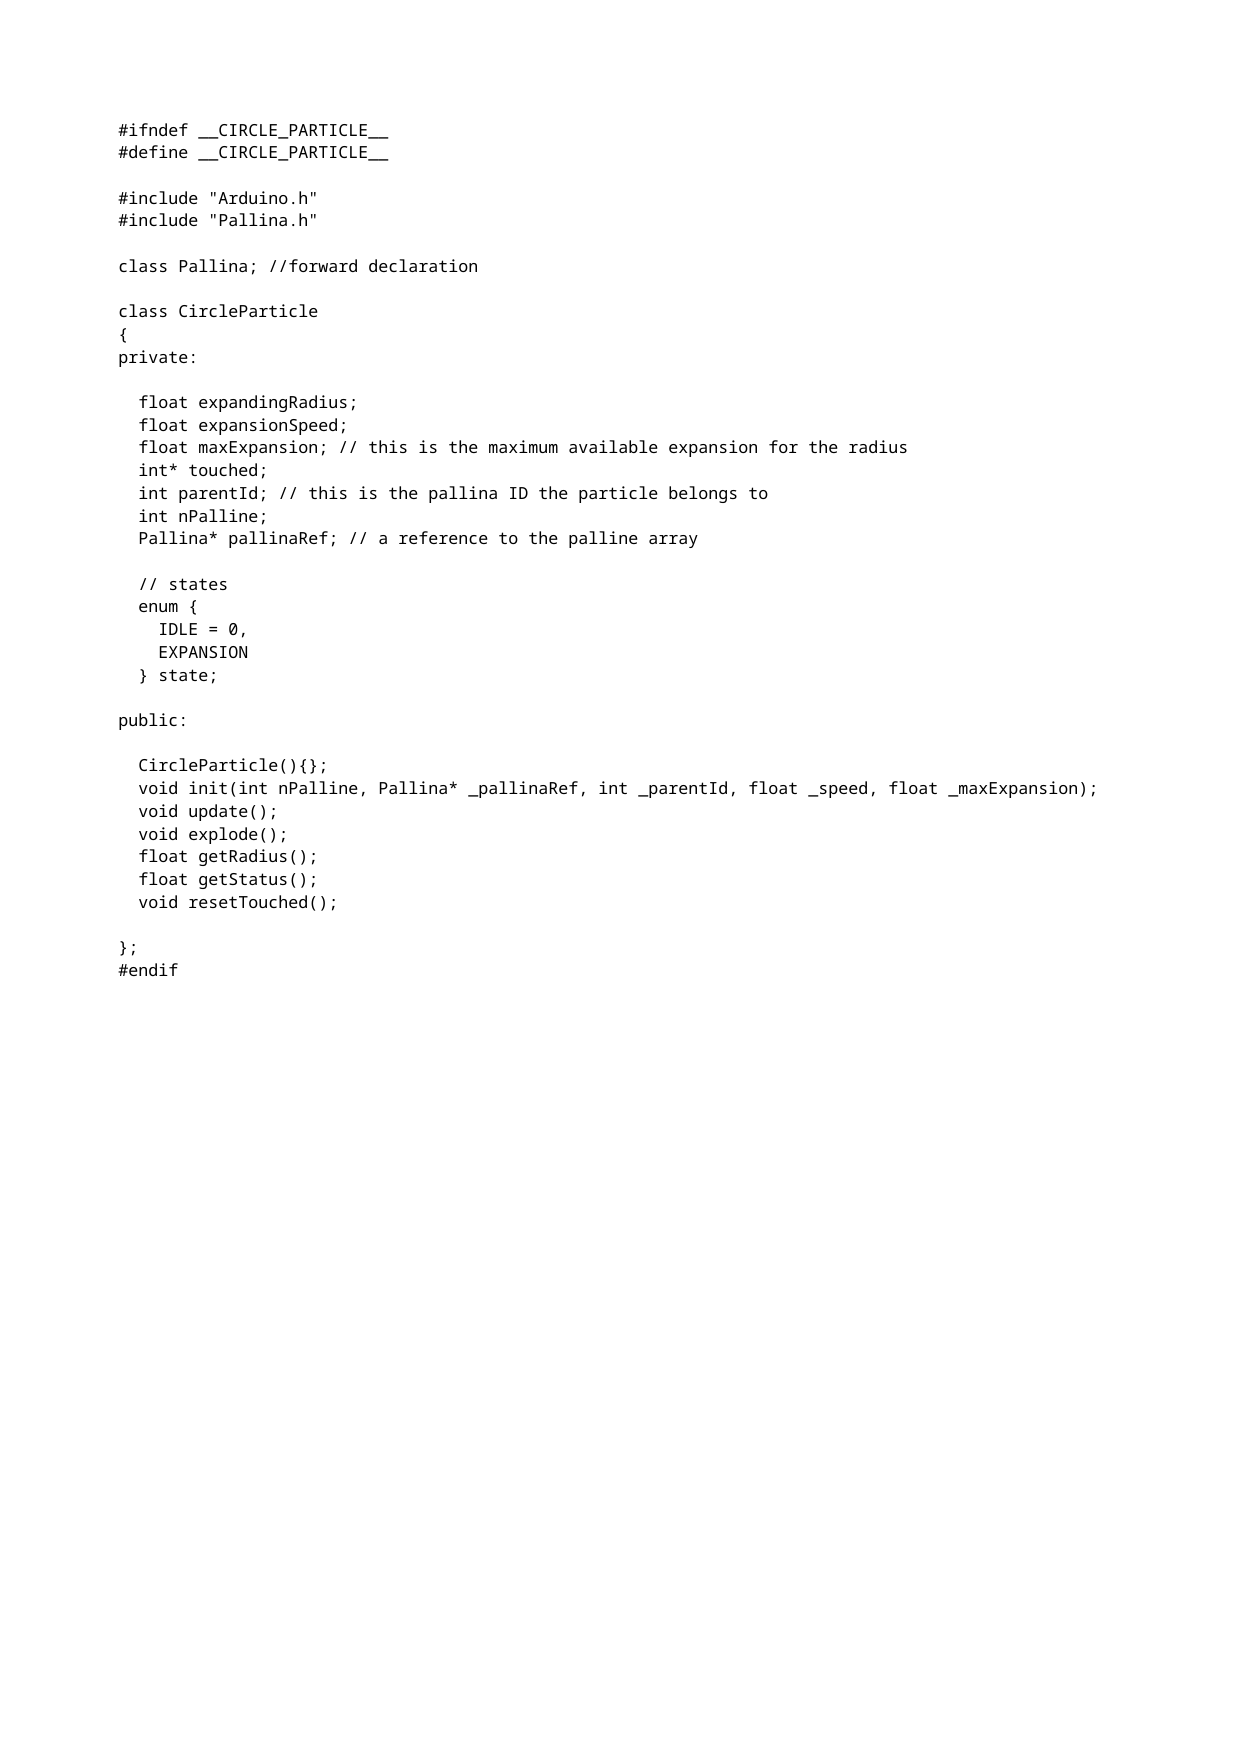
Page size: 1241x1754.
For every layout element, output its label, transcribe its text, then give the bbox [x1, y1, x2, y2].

text class Pallina; //forward declaration [118, 254, 1122, 277]
text class CircleParticle [118, 300, 1122, 322]
text }; [118, 936, 1122, 958]
text } state; [118, 663, 1122, 686]
text CircleParticle(){}; [118, 754, 1122, 777]
text void resetTouched(); [118, 890, 1122, 913]
text float maxExpansion; // this is the maximum available expansion for the radius [118, 436, 1122, 459]
text EXPANSION [118, 640, 1122, 663]
text float expansionSpeed; [118, 413, 1122, 436]
text void explode(); [118, 822, 1122, 845]
text private: [118, 345, 1122, 368]
text Pallina* pallinaRef; // a reference to the palline array [118, 527, 1122, 549]
text int* touched; [118, 459, 1122, 481]
text #ifndef __CIRCLE_PARTICLE__ [118, 118, 1122, 141]
text #include "Arduino.h" [118, 186, 1122, 209]
text void init(int nPalline, Pallina* _pallinaRef, int _parentId, float _speed, float _maxExpansion); [118, 777, 1122, 799]
text #include "Pallina.h" [118, 209, 1122, 232]
text float expandingRadius; [118, 391, 1122, 413]
text enum { [118, 595, 1122, 618]
text int parentId; // this is the pallina ID the particle belongs to [118, 481, 1122, 504]
text { [118, 322, 1122, 345]
text public: [118, 708, 1122, 731]
text int nPalline; [118, 504, 1122, 527]
text #endif [118, 958, 1122, 981]
text float getStatus(); [118, 867, 1122, 890]
text void update(); [118, 799, 1122, 822]
text // states [118, 572, 1122, 595]
text float getRadius(); [118, 845, 1122, 867]
text IDLE = 0, [118, 618, 1122, 640]
text #define __CIRCLE_PARTICLE__ [118, 141, 1122, 163]
